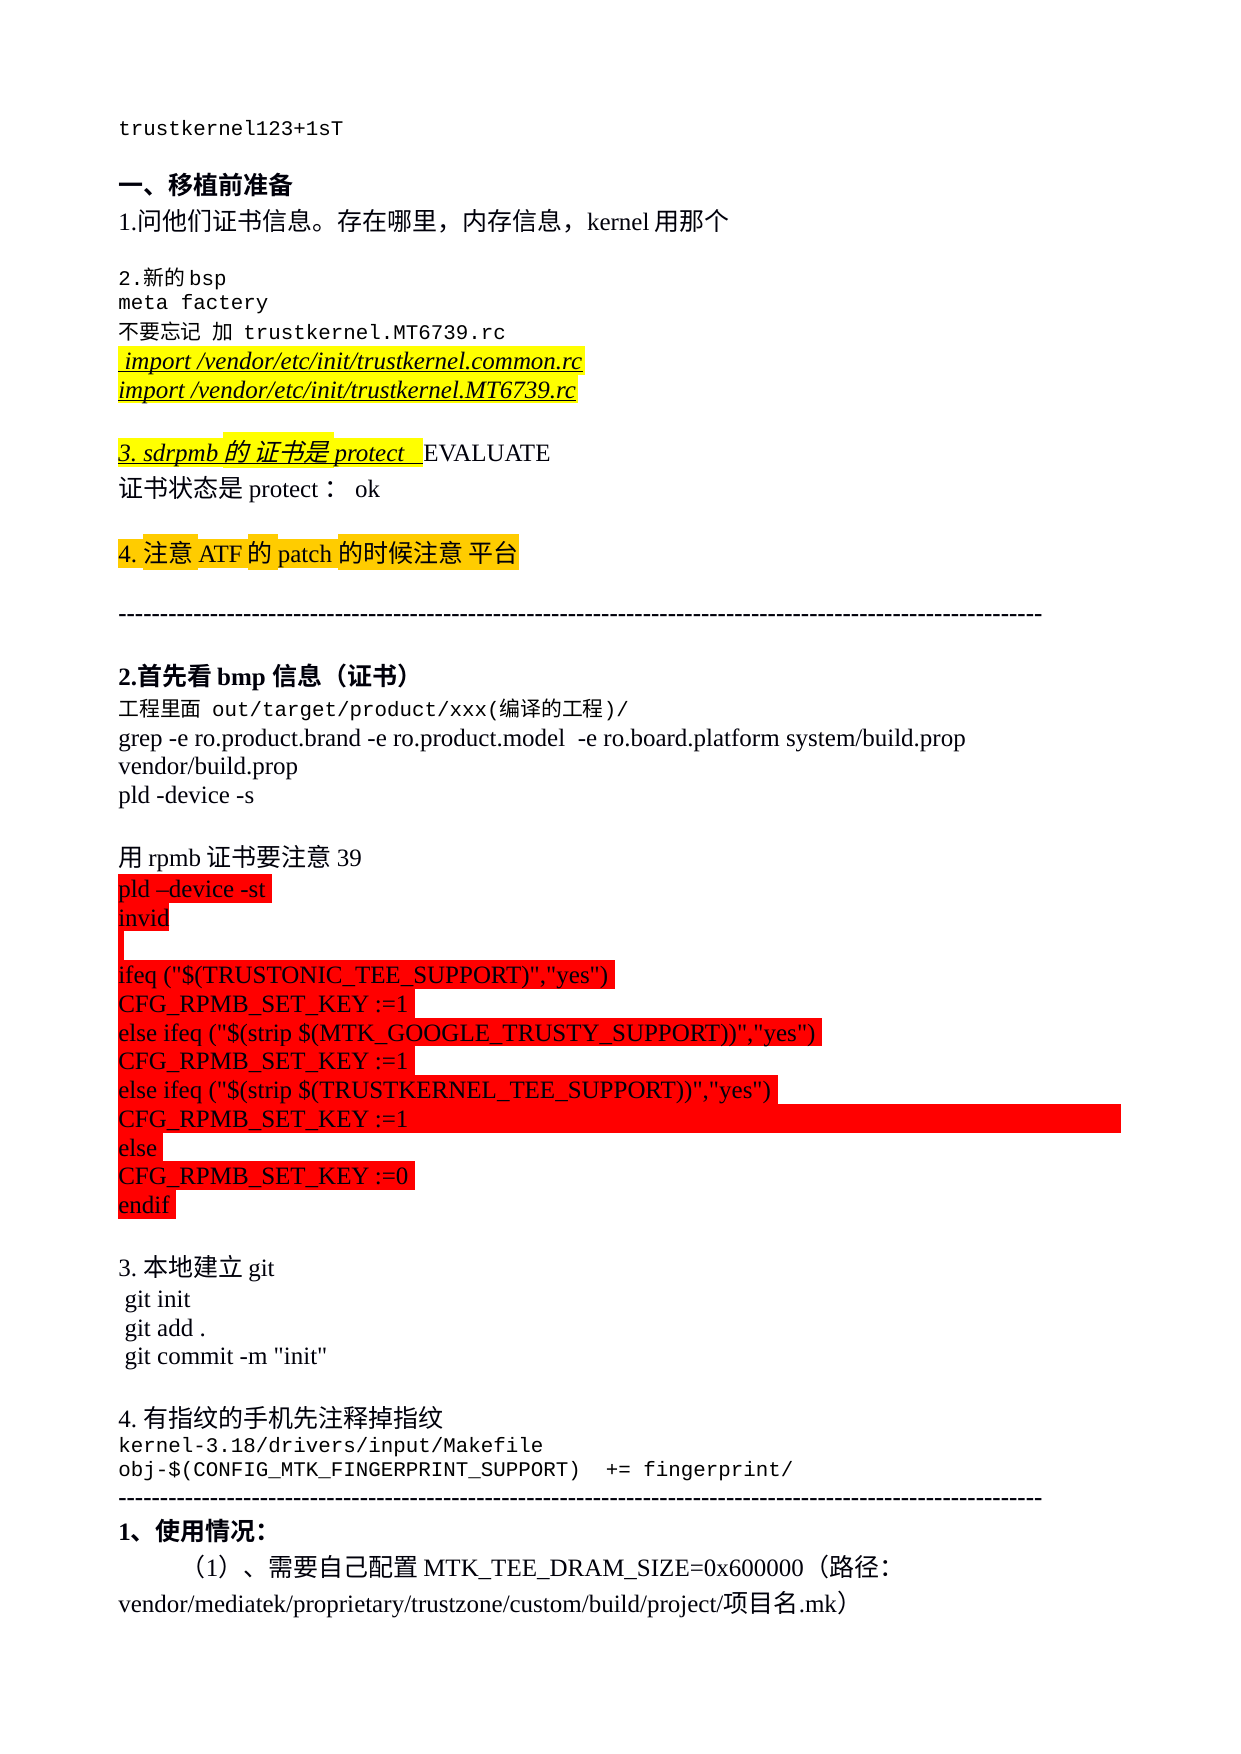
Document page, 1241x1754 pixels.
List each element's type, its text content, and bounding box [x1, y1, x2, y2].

text trustkernel123+1sT [118, 118, 1122, 142]
text git add . [118, 1313, 1122, 1341]
text git init [118, 1284, 1122, 1313]
text CFG_RPMB_SET_KEY :=1 [118, 1046, 1122, 1075]
text ifeq ("$(TRUSTONIC_TEE_SUPPORT)","yes") [118, 960, 1122, 989]
text invid [118, 903, 1122, 931]
text 2.新的bsp [118, 262, 1122, 292]
text else [118, 1133, 1122, 1161]
text CFG_RPMB_SET_KEY :=1 [118, 1104, 1122, 1133]
text （1）、需要自己配置MTK_TEE_DRAM_SIZE=0x600000（路径：vendor/mediatek/proprietary/trustzone/custom/build/project/项目名.mk） [118, 1547, 1122, 1620]
text import /vendor/etc/init/trustkernel.common.rc [118, 346, 1122, 375]
text pld –device -st [118, 874, 1122, 903]
text 一、移植前准备 [118, 165, 1122, 202]
text 3. sdrpmb的 证书是 protect EVALUATE [118, 432, 1122, 468]
text grep -e ro.product.brand -e ro.product.model -e ro.board.platform system/build.prop vendor/build.prop [118, 723, 1122, 780]
text else ifeq ("$(strip $(MTK_GOOGLE_TRUSTY_SUPPORT))","yes") [118, 1018, 1122, 1046]
text CFG_RPMB_SET_KEY :=1 [118, 989, 1122, 1018]
text 不要忘记 加 trustkernel.MT6739.rc [118, 316, 1122, 346]
text --------------------------------------------------------------------------------------------------------------- [118, 1482, 1122, 1511]
text else ifeq ("$(strip $(TRUSTKERNEL_TEE_SUPPORT))","yes") [118, 1075, 1122, 1104]
text endif [118, 1190, 1122, 1219]
text 1、使用情况： [118, 1511, 1122, 1547]
text 4. 有指纹的手机先注释掉指纹 [118, 1399, 1122, 1435]
text 工程里面 out/target/product/xxx(编译的工程)/ [118, 692, 1122, 723]
text CFG_RPMB_SET_KEY :=0 [118, 1161, 1122, 1190]
text 用rpmb证书要注意 39 [118, 838, 1122, 874]
text import /vendor/etc/init/trustkernel.MT6739.rc [118, 375, 1122, 403]
text 证书状态是 protect ： ok [118, 468, 1122, 505]
text kernel-3.18/drivers/input/Makefile [118, 1435, 1122, 1459]
text git commit -m "init" [118, 1341, 1122, 1370]
text pld -device -s [118, 780, 1122, 809]
text --------------------------------------------------------------------------------------------------------------- [118, 598, 1122, 656]
text 3. 本地建立git [118, 1248, 1122, 1284]
text meta factery [118, 292, 1122, 316]
text 4. 注意ATF的patch 的时候注意 平台 [118, 533, 1122, 570]
text 2.首先看bmp 信息（证书） [118, 656, 1122, 692]
text obj-$(CONFIG_MTK_FINGERPRINT_SUPPORT) += fingerprint/ [118, 1459, 1122, 1482]
text 1.问他们证书信息。存在哪里，内存信息，kernel用那个 [118, 202, 1122, 238]
